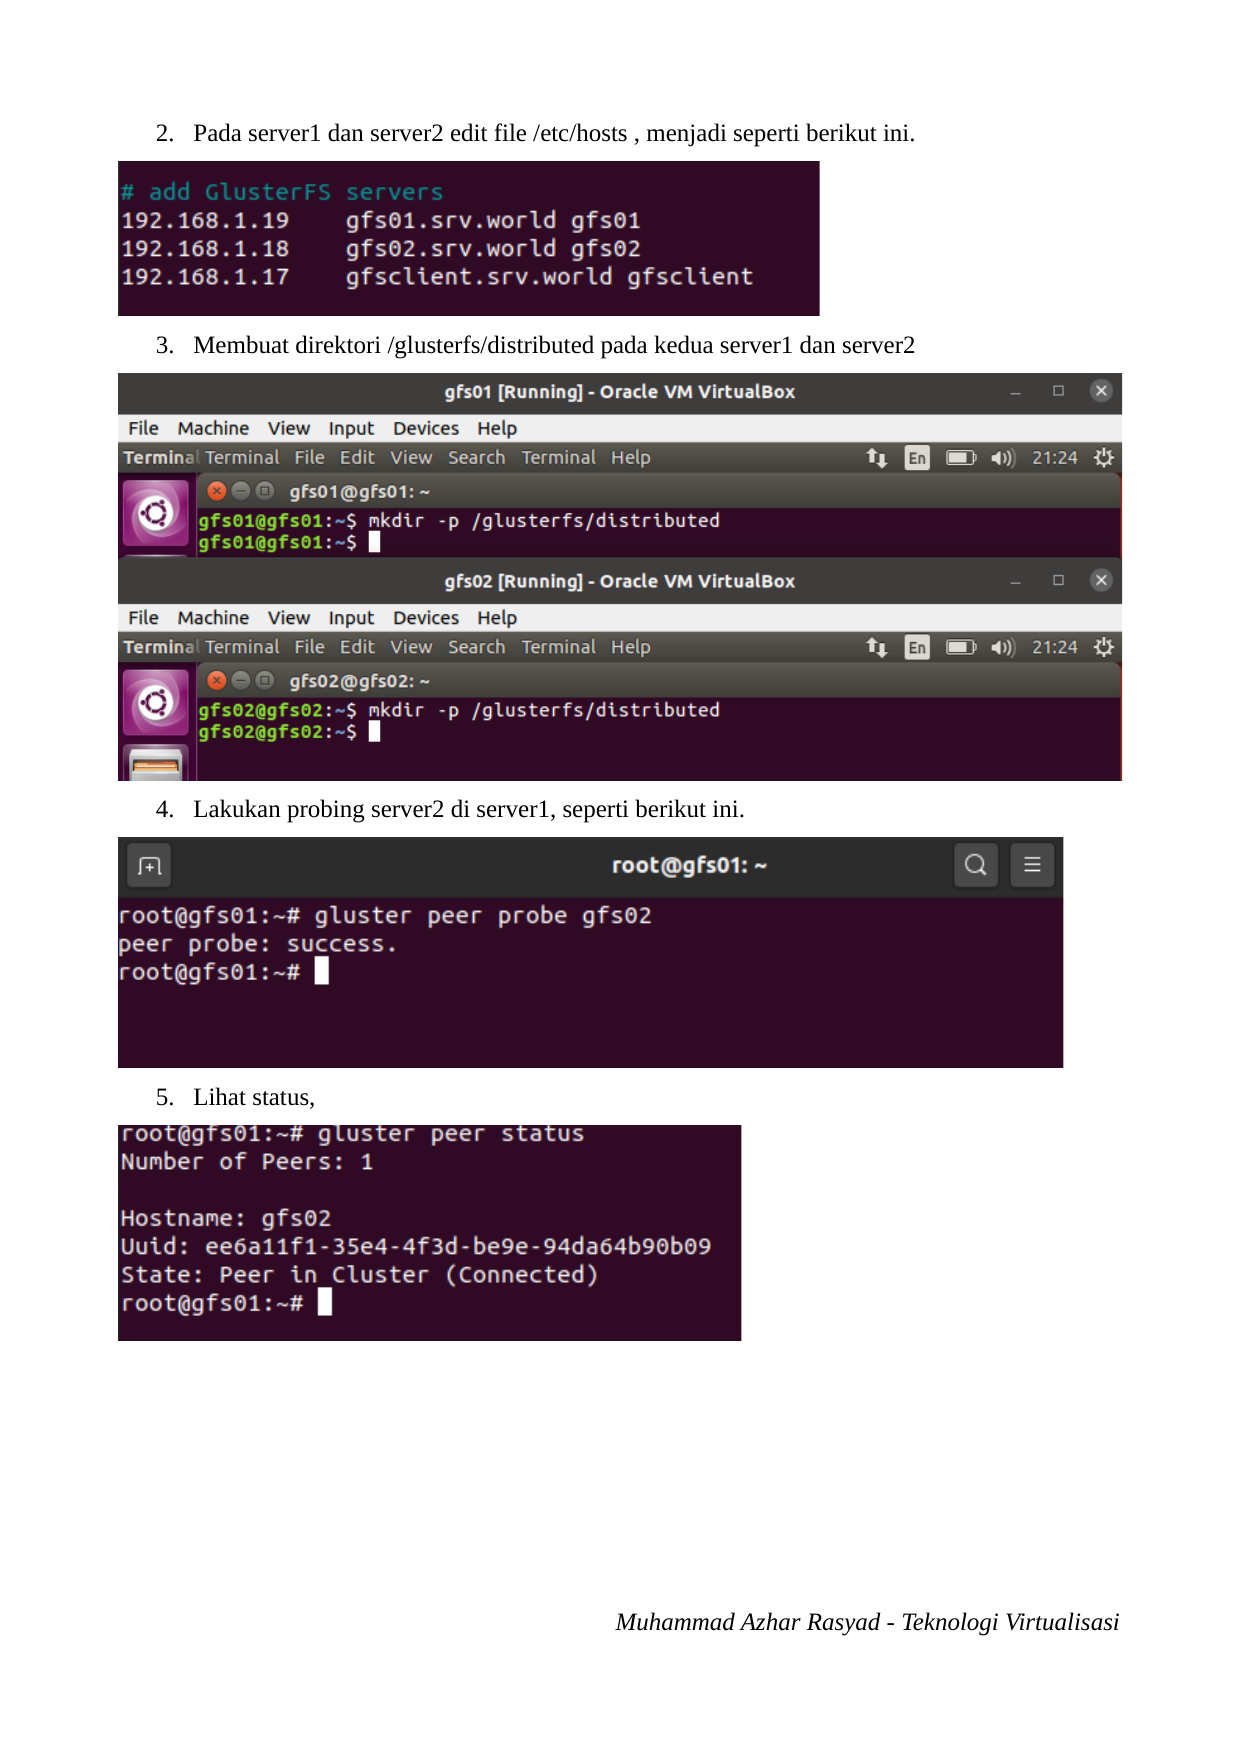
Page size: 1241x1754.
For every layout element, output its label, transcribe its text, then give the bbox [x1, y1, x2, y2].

picture [118, 161, 820, 316]
list Lakukan probing server2 di server1, seperti berikut ini. [156, 794, 1122, 823]
list Lihat status, [156, 1082, 1122, 1111]
list Membuat direktori /glusterfs/distributed pada kedua server1 dan server2 [156, 330, 1122, 359]
list Pada server1 dan server2 edit file /etc/hosts , menjadi seperti berikut ini. [156, 118, 1122, 147]
picture [118, 373, 1123, 781]
picture [118, 837, 1064, 1068]
picture [118, 1125, 742, 1341]
